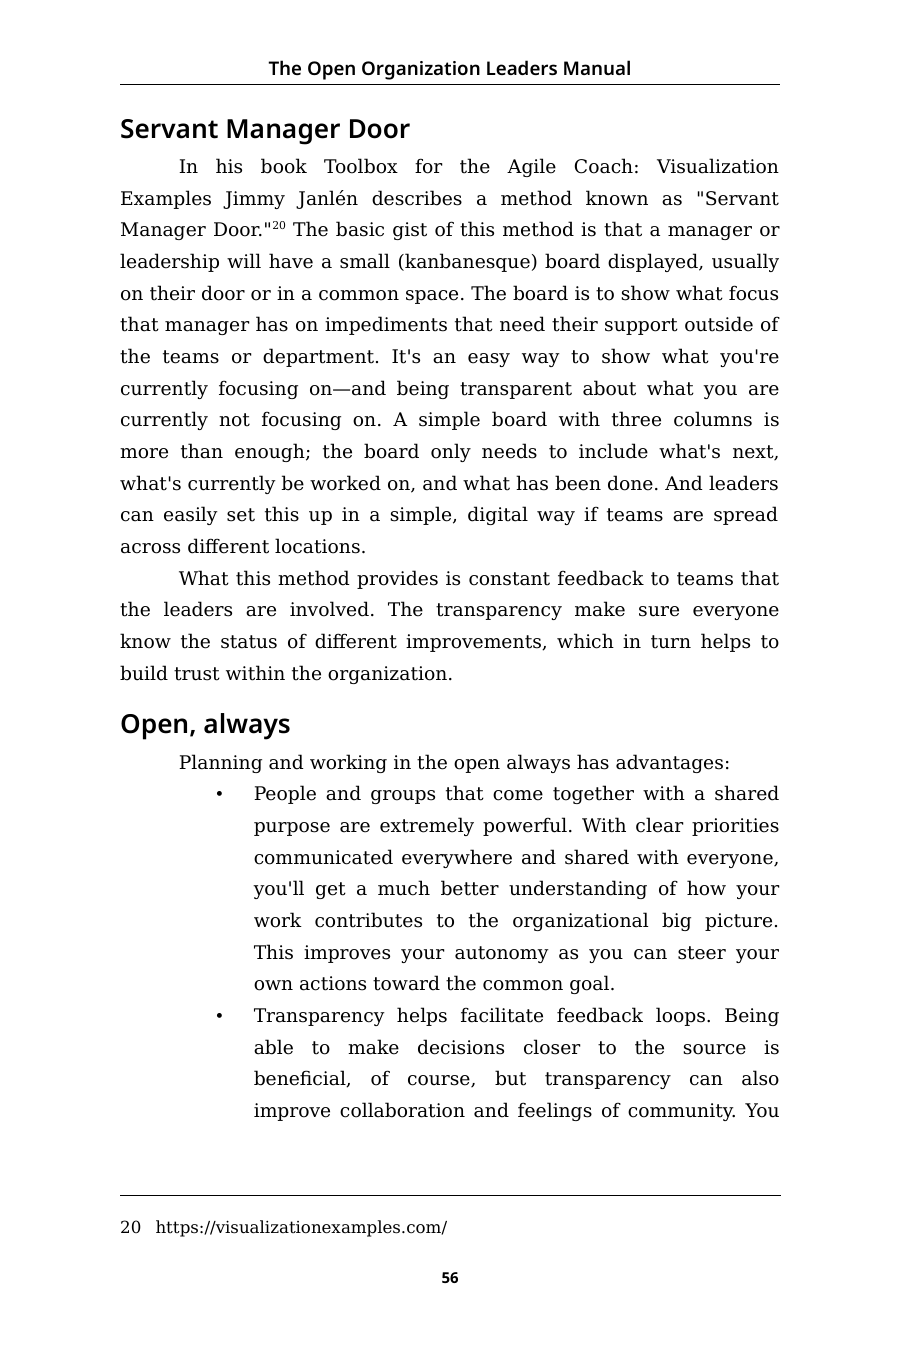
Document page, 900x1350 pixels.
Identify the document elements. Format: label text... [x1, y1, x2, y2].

text Planning and working in the open always has advantages: [120, 752, 780, 774]
text In his book Toolbox for the Agile Coach: Visualization Examples Jimmy Janlén describes a method known as "Servant Manager Door." The basic gist of this method is that a manager or leadership will have a small (kanbanesque) board displayed, usually on their door or in a common space. The board is to show what focus that manager has on impediments that need their support outside of the teams or department. It's an easy way to show what you're currently focusing on—and being transparent about what you are currently not focusing on. A simple board with three columns is more than enough; the board only needs to include what's next, what's currently be worked on, and what has been done. And leaders can easily set this up in a simple, digital way if teams are spread across different locations. [120, 156, 780, 558]
list Transparency helps facilitate feedback loops. Being able to make decisions closer to the source is beneficial, of course, but transparency can also improve collaboration and feelings of community. You [216, 1005, 780, 1122]
subtitle Servant Manager Door [120, 114, 780, 144]
text What this method provides is constant feedback to teams that the leaders are involved. The transparency make sure everyone know the status of different improvements, which in turn helps to build trust within the organization. [120, 568, 780, 685]
text https://visualizationexamples.com/ [120, 1218, 780, 1237]
subtitle Open, always [120, 709, 780, 740]
list People and groups that come together with a shared purpose are extremely powerful. With clear priorities communicated everywhere and shared with everyone, you'll get a much better understanding of how your work contributes to the organizational big picture. This improves your autonomy as you can steer your own actions toward the common goal. [216, 783, 780, 995]
